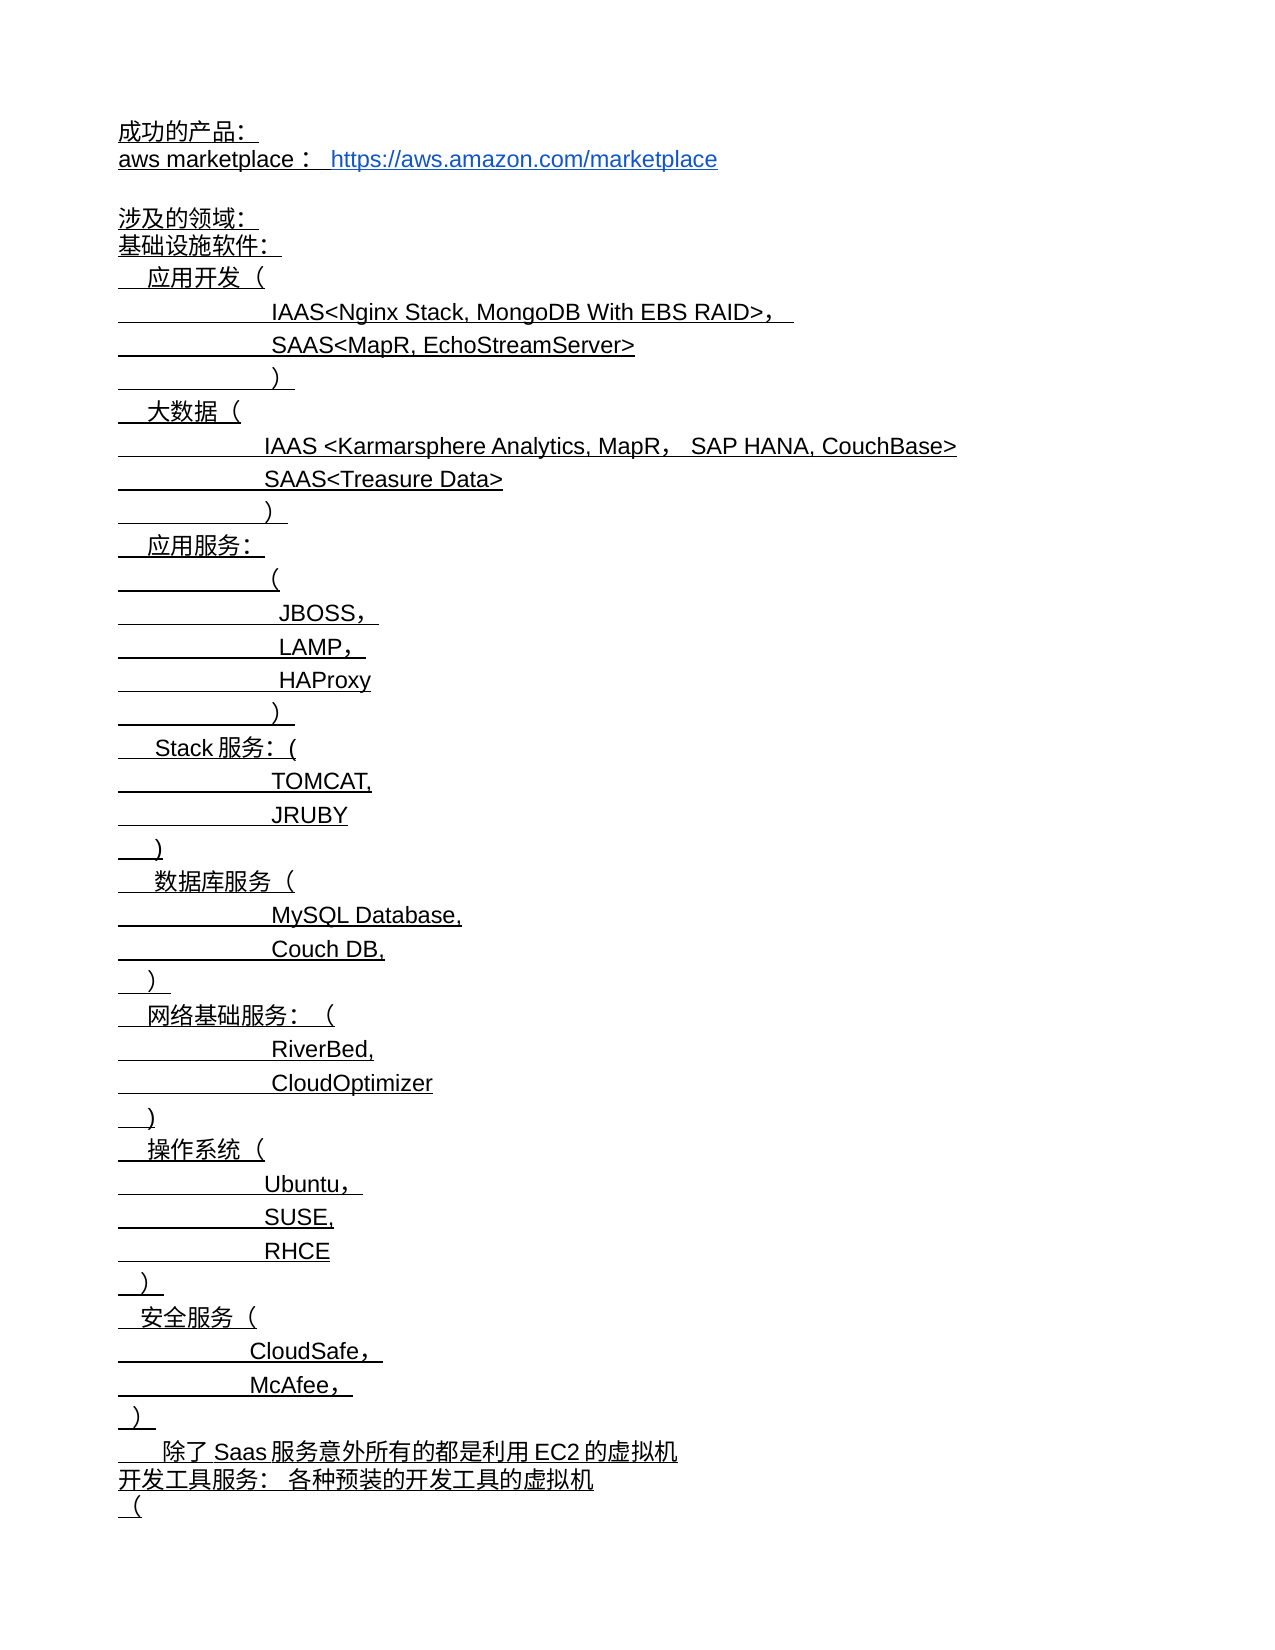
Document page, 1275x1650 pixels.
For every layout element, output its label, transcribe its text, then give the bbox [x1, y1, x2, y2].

text 成功的产品： aws marketplace ： https://aws.amazon.com/marketplace 涉及的领域： 基础设施软件： 应用开发（ IAAS<Nginx Stack, MongoDB With EBS RAID>， SAAS<MapR, EchoStreamServer> ） 大数据（ IAAS <Karmarsphere Analytics, MapR， SAP HANA, CouchBase> SAAS<Treasure Data> ） 应用服务： （ JBOSS， LAMP， HAProxy ） Stack服务：( TOMCAT, JRUBY ) 数据库服务（ MySQL Database, Couch DB, ） 网络基础服务：（ RiverBed, CloudOptimizer ) 操作系统（ Ubuntu， SUSE, RHCE ） 安全服务（ CloudSafe， McAfee， ） 除了Saas服务意外所有的都是利用EC2的虚拟机 开发工具服务： 各种预装的开发工具的虚拟机 （ [118, 118, 1157, 1520]
